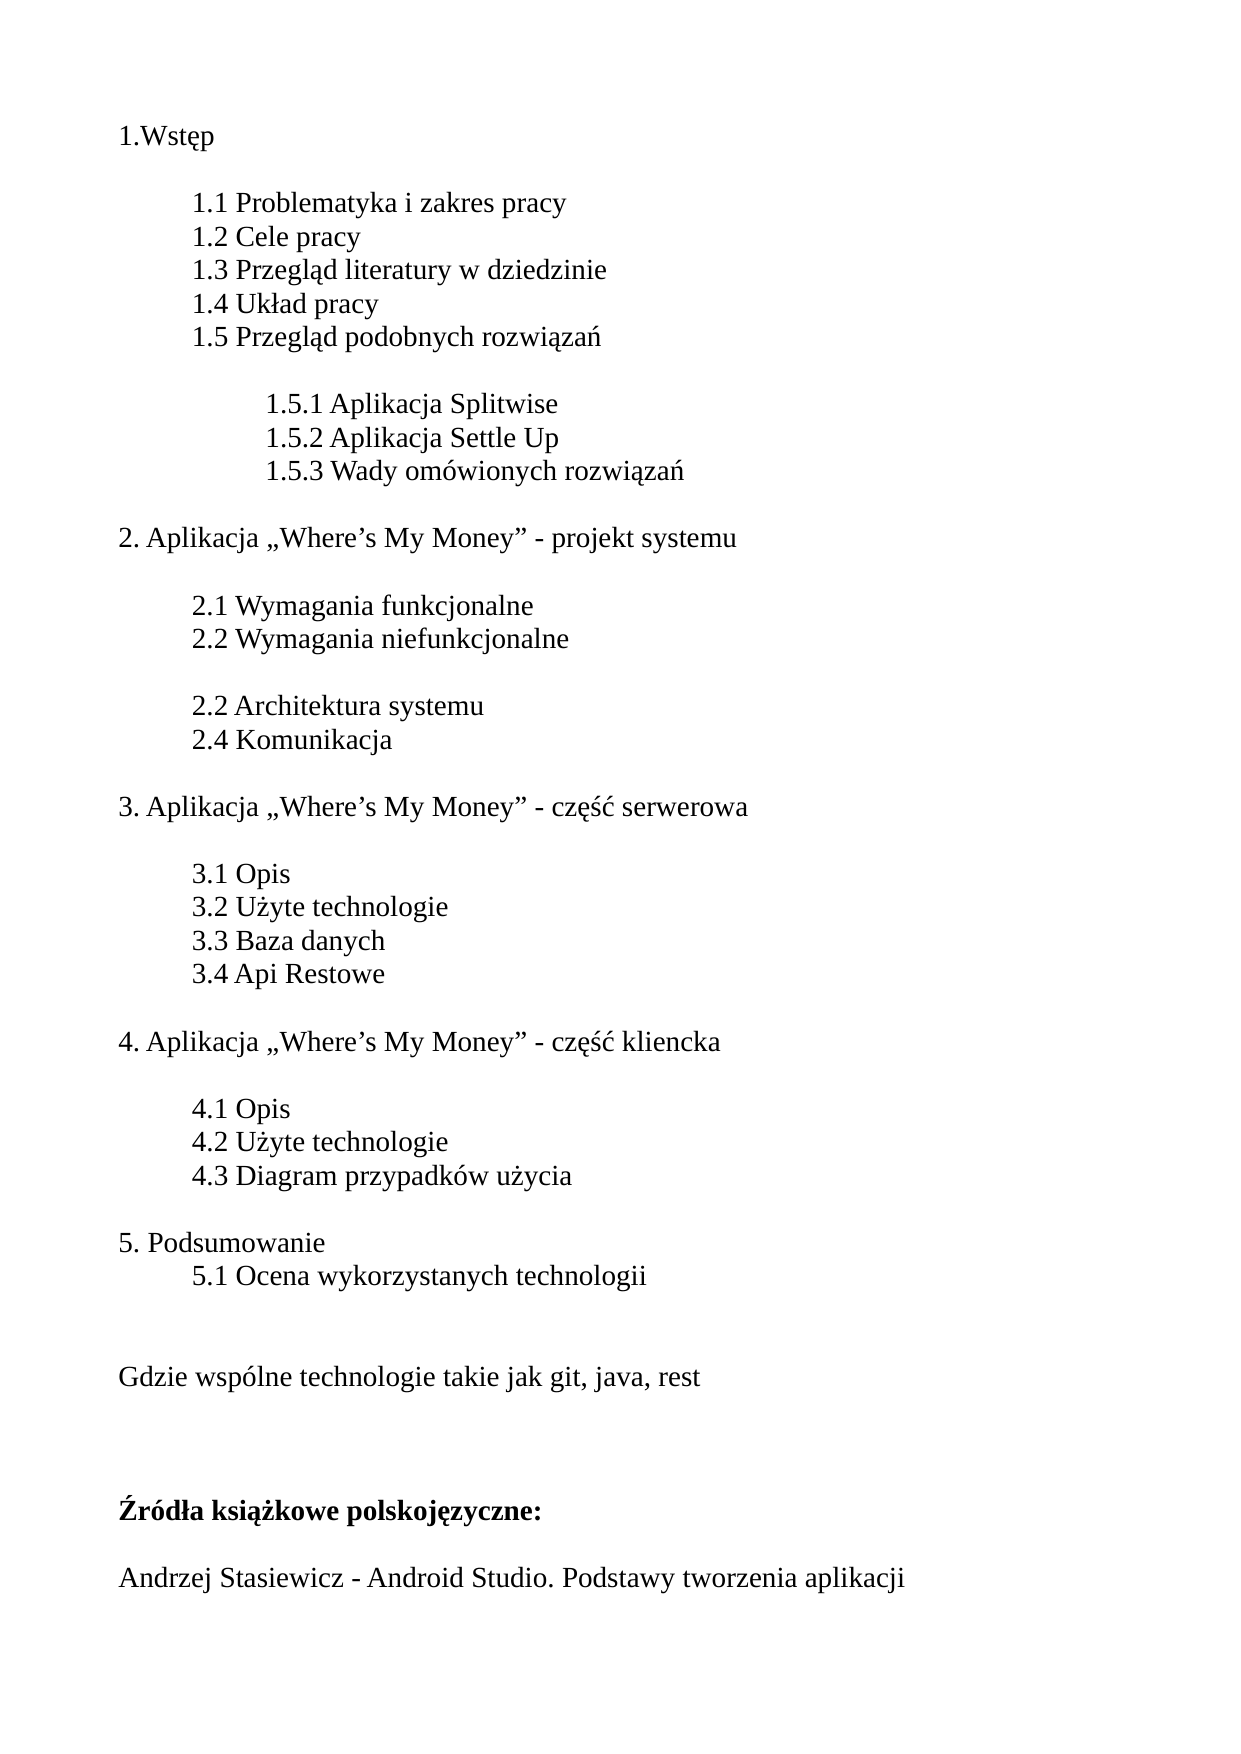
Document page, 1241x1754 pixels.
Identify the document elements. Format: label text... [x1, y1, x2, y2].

text 3.4 Api Restowe [118, 957, 1122, 990]
text 5. Podsumowanie [118, 1225, 1122, 1258]
text 1.2 Cele pracy [118, 219, 1122, 252]
text 1.5.1 Aplikacja Splitwise [118, 386, 1122, 420]
text 5.1 Ocena wykorzystanych technologii [118, 1258, 1122, 1292]
text Gdzie wspólne technologie takie jak git, java, rest [118, 1359, 1122, 1393]
text 1.5.2 Aplikacja Settle Up [118, 420, 1122, 453]
text 3.3 Baza danych [118, 923, 1122, 957]
text 2.4 Komunikacja [118, 722, 1122, 755]
text 2. Aplikacja „Where’s My Money” - projekt systemu [118, 521, 1122, 554]
text 3.1 Opis [118, 856, 1122, 889]
text Źródła książkowe polskojęzyczne: [118, 1493, 1122, 1527]
text 1.4 Układ pracy [118, 286, 1122, 319]
text 4.2 Użyte technologie [118, 1124, 1122, 1158]
text Andrzej Stasiewicz - Android Studio. Podstawy tworzenia aplikacji [118, 1560, 1122, 1594]
text 4.3 Diagram przypadków użycia [118, 1158, 1122, 1191]
text 1.3 Przegląd literatury w dziedzinie [118, 252, 1122, 286]
text 2.1 Wymagania funkcjonalne [118, 588, 1122, 621]
text 1.Wstęp [118, 118, 1122, 152]
text 3.2 Użyte technologie [118, 889, 1122, 923]
text 1.5 Przegląd podobnych rozwiązań [118, 319, 1122, 353]
text 1.1 Problematyka i zakres pracy [118, 185, 1122, 219]
text 2.2 Wymagania niefunkcjonalne [118, 621, 1122, 655]
text 1.5.3 Wady omówionych rozwiązań [118, 453, 1122, 487]
text 4.1 Opis [118, 1091, 1122, 1124]
text 2.2 Architektura systemu [118, 688, 1122, 722]
text 4. Aplikacja „Where’s My Money” - część kliencka [118, 1024, 1122, 1057]
text 3. Aplikacja „Where’s My Money” - część serwerowa [118, 789, 1122, 822]
